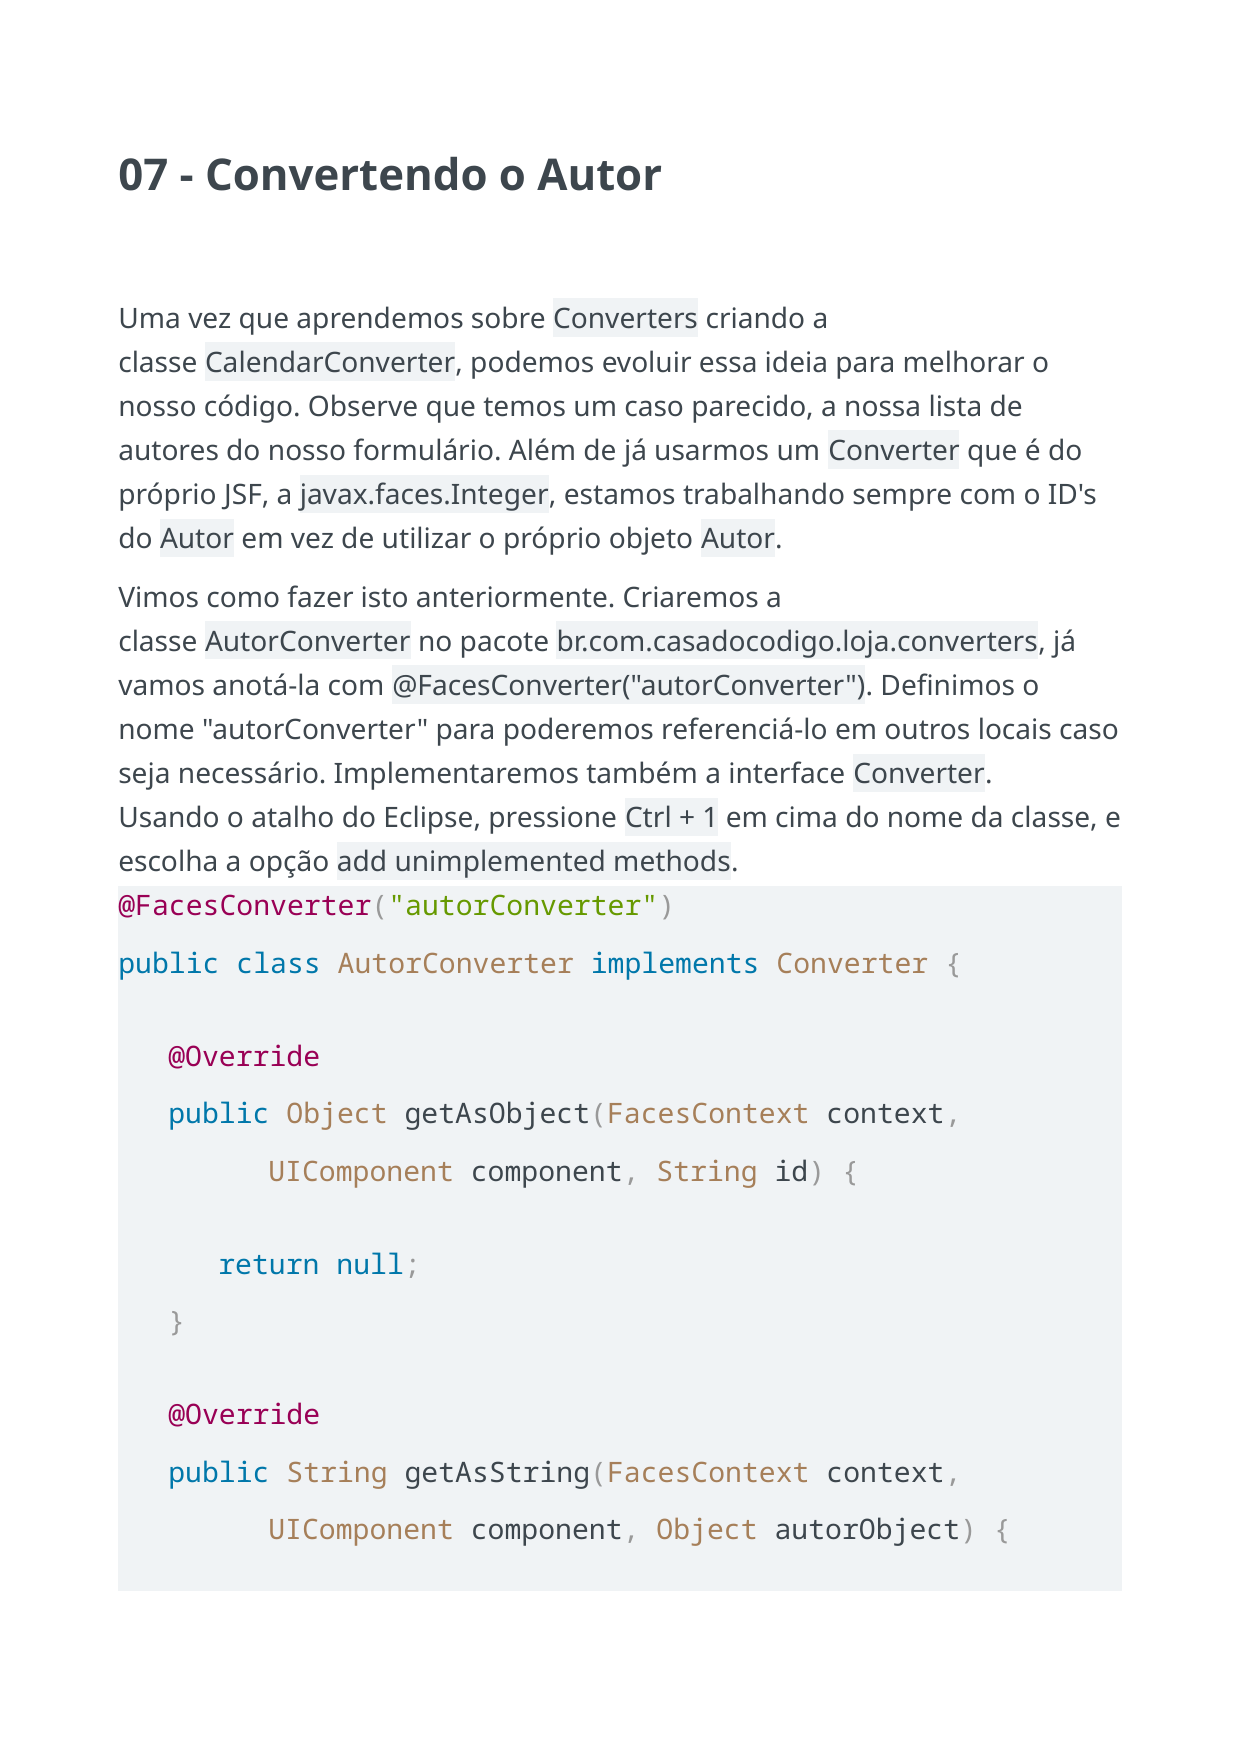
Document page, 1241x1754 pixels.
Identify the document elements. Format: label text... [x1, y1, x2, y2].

text } [118, 1301, 1122, 1340]
text public Object getAsObject(FacesContext context, [118, 1093, 1122, 1132]
text Vimos como fazer isto anteriormente. Criaremos a classe AutorConverter no pacote br.com.casadocodigo.loja.converters, já vamos anotá-la com @FacesConverter("autorConverter"). Definimos o nome "autorConverter" para poderemos referenciá-lo em outros locais caso seja necessário. Implementaremos também a interface Converter. [118, 577, 1122, 792]
text public class AutorConverter implements Converter { [118, 943, 1122, 981]
text Usando o atalho do Eclipse, pressione Ctrl + 1 em cima do nome da classe, e escolha a opção add unimplemented methods. [118, 797, 1122, 880]
text return null; [118, 1244, 1122, 1282]
text UIComponent component, String id) { [118, 1151, 1122, 1189]
text @Override [118, 1036, 1122, 1074]
text @FacesConverter("autorConverter") [118, 886, 1122, 924]
text @Override [118, 1394, 1122, 1433]
text Uma vez que aprendemos sobre Converters criando a classe CalendarConverter, podemos evoluir essa ideia para melhorar o nosso código. Observe que temos um caso parecido, a nossa lista de autores do nosso formulário. Além de já usarmos um Converter que é do próprio JSF, a javax.faces.Integer, estamos trabalhando sempre com o ID's do Autor em vez de utilizar o próprio objeto Autor. [118, 298, 1122, 557]
subtitle 07 - Convertendo o Autor [118, 143, 1122, 203]
text public String getAsString(FacesContext context, [118, 1452, 1122, 1490]
text UIComponent component, Object autorObject) { [118, 1509, 1122, 1548]
